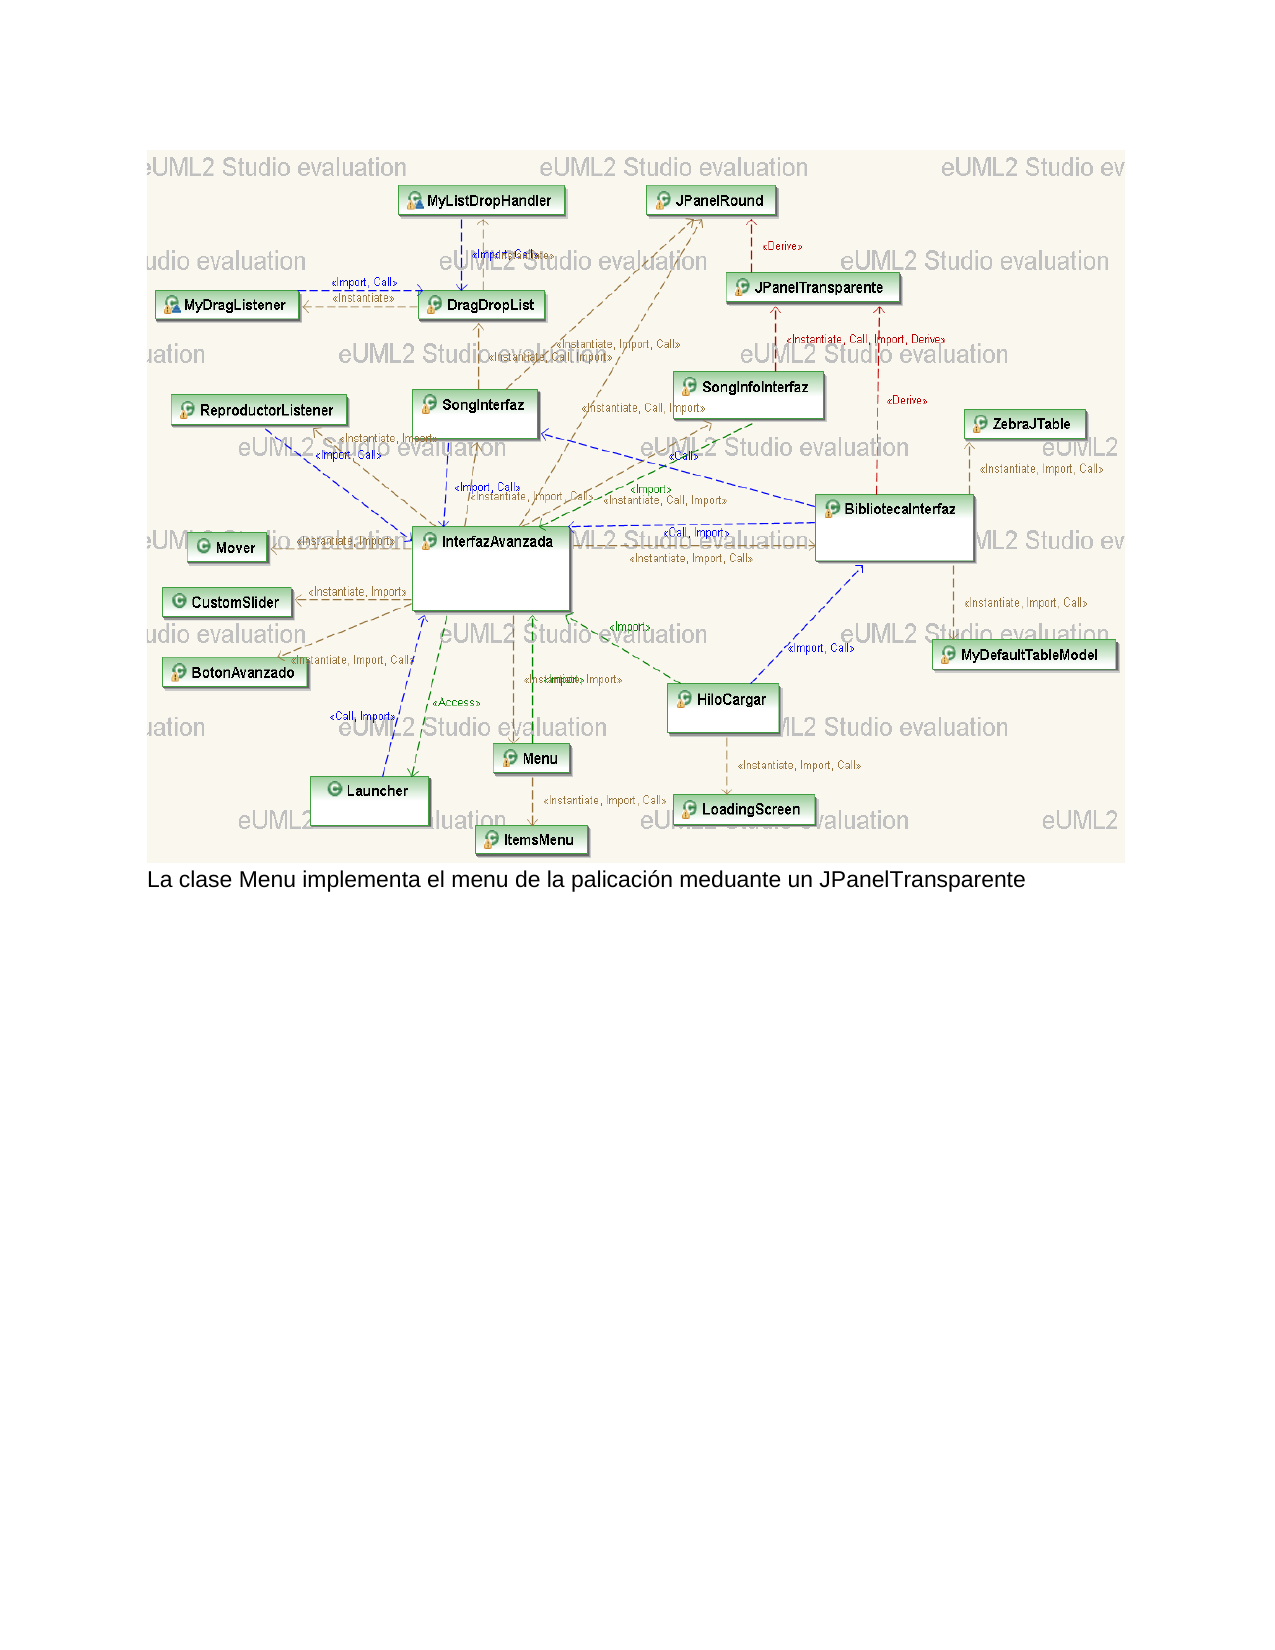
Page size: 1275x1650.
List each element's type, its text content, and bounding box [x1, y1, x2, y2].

text La clase Menu implementa el menu de la palicación meduante un JPanelTransparente [147, 863, 1125, 921]
picture [146, 150, 1125, 863]
